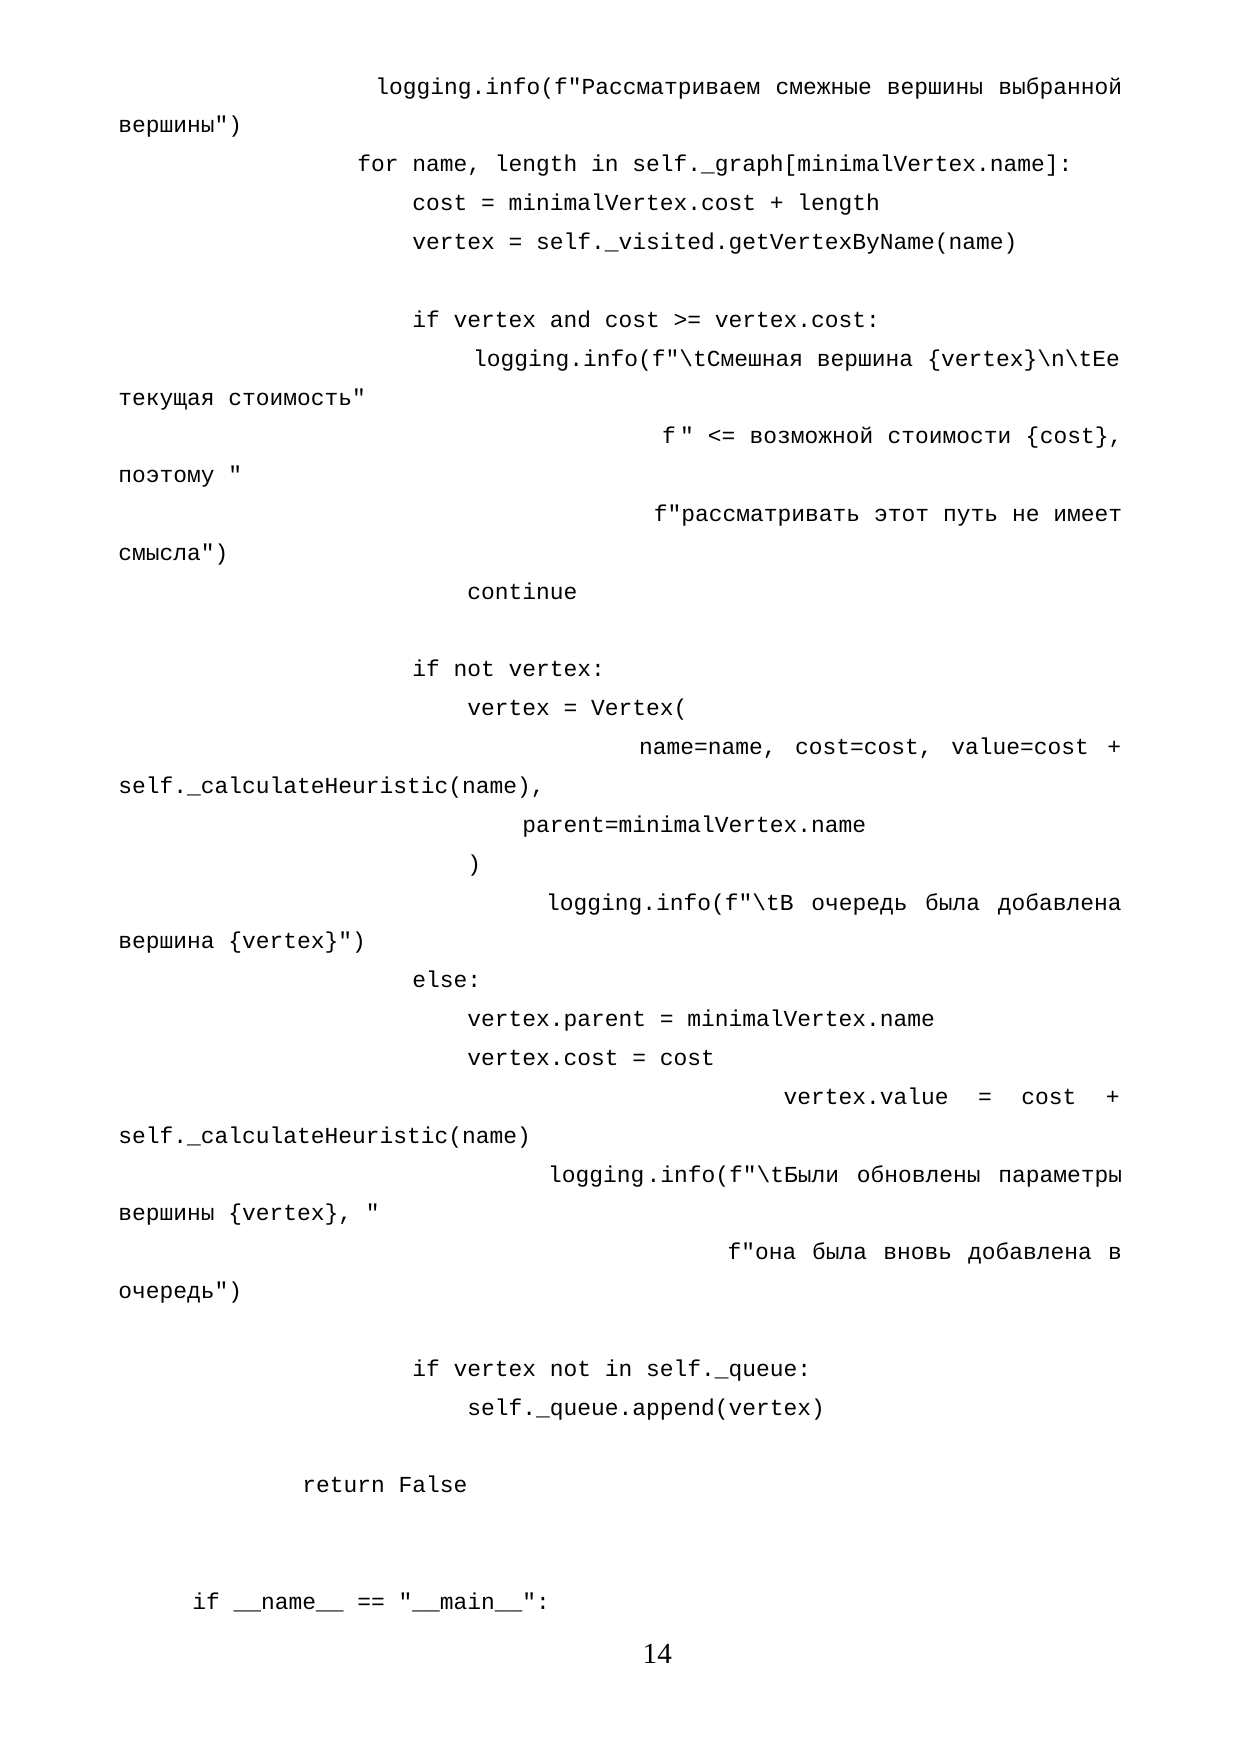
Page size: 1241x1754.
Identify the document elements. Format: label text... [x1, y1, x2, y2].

text vertex.parent = minimalVertex.name [118, 1007, 1122, 1033]
text continue [118, 580, 1122, 606]
text for name, length in self._graph[minimalVertex.name]: [118, 153, 1122, 179]
text cost = minimalVertex.cost + length [118, 192, 1122, 217]
text vertex = Vertex( [118, 697, 1122, 723]
text name=name, cost=cost, value=cost + self._calculateHeuristic(name), [118, 736, 1122, 800]
text else: [118, 969, 1122, 994]
text f"рассматривать этот путь не имеет смысла") [118, 502, 1122, 567]
text logging.info(f"\tСмешная вершина {vertex}\n\tЕе текущая стоимость" [118, 347, 1122, 412]
text logging.info(f"\tВ очередь была добавлена вершина {vertex}") [118, 891, 1122, 956]
text vertex = self._visited.getVertexByName(name) [118, 230, 1122, 256]
text vertex.value = cost + self._calculateHeuristic(name) [118, 1085, 1122, 1150]
text self._queue.append(vertex) [118, 1396, 1122, 1422]
text logging.info(f"\tБыли обновлены параметры вершины {vertex}, " [118, 1163, 1122, 1228]
text if vertex not in self._queue: [118, 1357, 1122, 1383]
text if vertex and cost >= vertex.cost: [118, 308, 1122, 334]
text parent=minimalVertex.name [118, 813, 1122, 839]
text vertex.cost = cost [118, 1046, 1122, 1072]
text return False [118, 1474, 1122, 1500]
text logging.info(f"Рассматриваем смежные вершины выбранной вершины") [118, 75, 1122, 140]
text if not vertex: [118, 658, 1122, 684]
text if __name__ == "__main__": [118, 1590, 1122, 1616]
text ) [118, 852, 1122, 878]
text f" <= возможной стоимости {cost}, поэтому " [118, 425, 1122, 489]
text f"она была вновь добавлена в очередь") [118, 1241, 1122, 1305]
